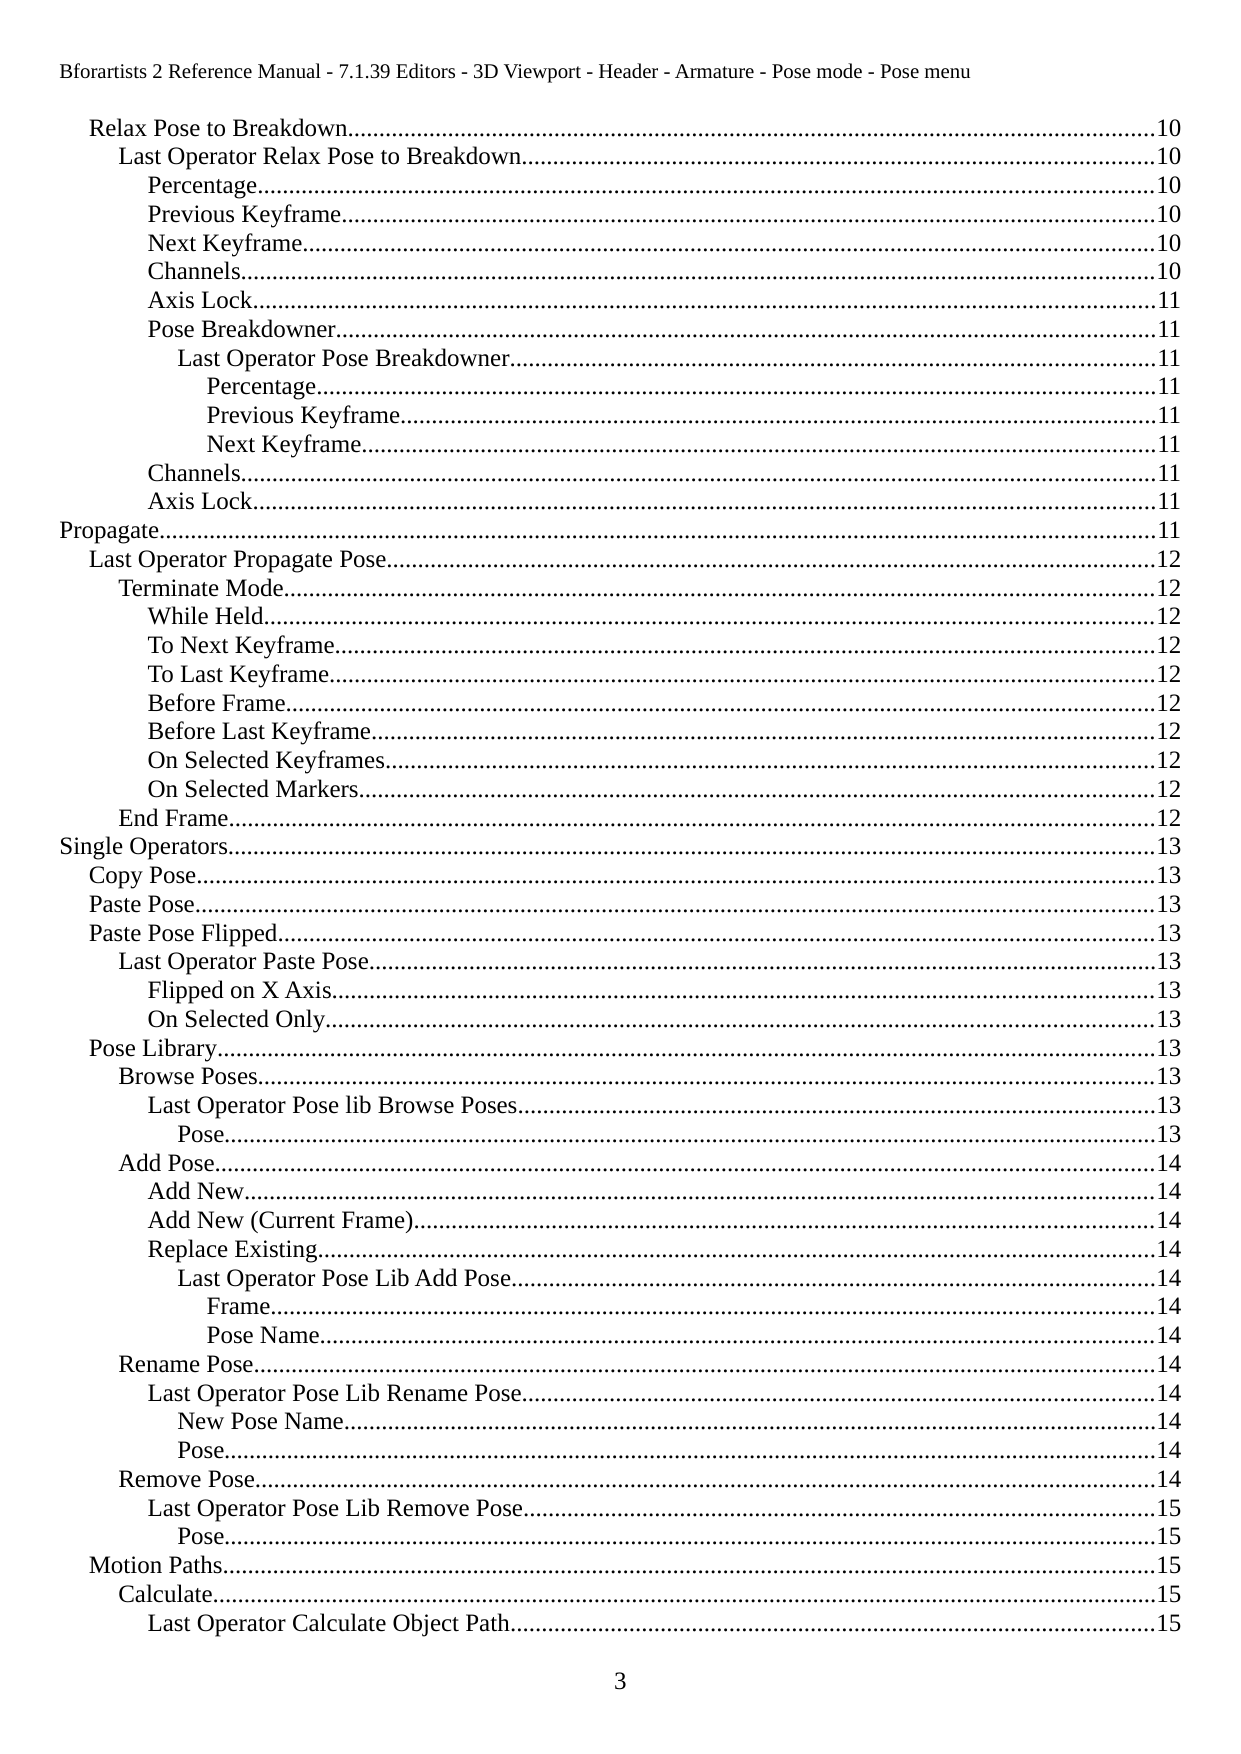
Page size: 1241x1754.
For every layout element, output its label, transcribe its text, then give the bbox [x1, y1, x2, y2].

text Single Operators 13 [59, 831, 1181, 860]
text Copy Pose 13 [88, 860, 1181, 889]
text Last Operator Pose Lib Add Pose 14 [177, 1263, 1181, 1291]
text On Selected Markers 12 [147, 774, 1181, 803]
text To Last Keyframe 12 [147, 659, 1181, 688]
text Motion Paths 15 [88, 1550, 1181, 1579]
text Last Operator Pose Lib Rename Pose 14 [147, 1378, 1181, 1406]
text Next Keyframe 11 [206, 429, 1181, 458]
text Last Operator Calculate Object Path 15 [147, 1608, 1181, 1636]
text Propagate 11 [59, 515, 1181, 544]
text Pose 14 [177, 1435, 1181, 1464]
text Before Frame 12 [147, 688, 1181, 716]
text While Held 12 [147, 601, 1181, 630]
text Pose Breakdowner 11 [147, 314, 1181, 343]
text Pose 13 [177, 1119, 1181, 1148]
text Terminate Mode 12 [118, 573, 1181, 601]
text To Next Keyframe 12 [147, 630, 1181, 659]
text Last Operator Pose Lib Remove Pose 15 [147, 1493, 1181, 1521]
text Pose Library 13 [88, 1033, 1181, 1061]
text Frame 14 [206, 1291, 1181, 1320]
text Paste Pose Flipped 13 [88, 918, 1181, 946]
text Add New 14 [147, 1176, 1181, 1205]
text Axis Lock 11 [147, 486, 1181, 515]
text Before Last Keyframe 12 [147, 716, 1181, 745]
text New Pose Name 14 [177, 1406, 1181, 1435]
text Remove Pose 14 [118, 1464, 1181, 1493]
text Last Operator Relax Pose to Breakdown 10 [118, 141, 1181, 170]
text Channels 10 [147, 256, 1181, 285]
text On Selected Only 13 [147, 1004, 1181, 1033]
text On Selected Keyframes 12 [147, 745, 1181, 774]
text End Frame 12 [118, 803, 1181, 831]
text Pose 15 [177, 1521, 1181, 1550]
text Pose Name 14 [206, 1320, 1181, 1349]
text Last Operator Paste Pose 13 [118, 946, 1181, 975]
text Last Operator Pose lib Browse Poses 13 [147, 1090, 1181, 1119]
text Previous Keyframe 11 [206, 400, 1181, 429]
text Relax Pose to Breakdown 10 [88, 113, 1181, 141]
text Flipped on X Axis 13 [147, 975, 1181, 1004]
text Calculate 15 [118, 1579, 1181, 1608]
text Axis Lock 11 [147, 285, 1181, 314]
text Percentage 10 [147, 170, 1181, 199]
text Previous Keyframe 10 [147, 199, 1181, 228]
text Last Operator Propagate Pose 12 [88, 544, 1181, 573]
text Paste Pose 13 [88, 889, 1181, 918]
text Replace Existing 14 [147, 1234, 1181, 1263]
text Add Pose 14 [118, 1148, 1181, 1176]
text Next Keyframe 10 [147, 228, 1181, 256]
text Rename Pose 14 [118, 1349, 1181, 1378]
text Browse Poses 13 [118, 1061, 1181, 1090]
text Add New (Current Frame) 14 [147, 1205, 1181, 1234]
text Last Operator Pose Breakdowner 11 [177, 343, 1181, 371]
text Percentage 11 [206, 371, 1181, 400]
text Channels 11 [147, 458, 1181, 486]
